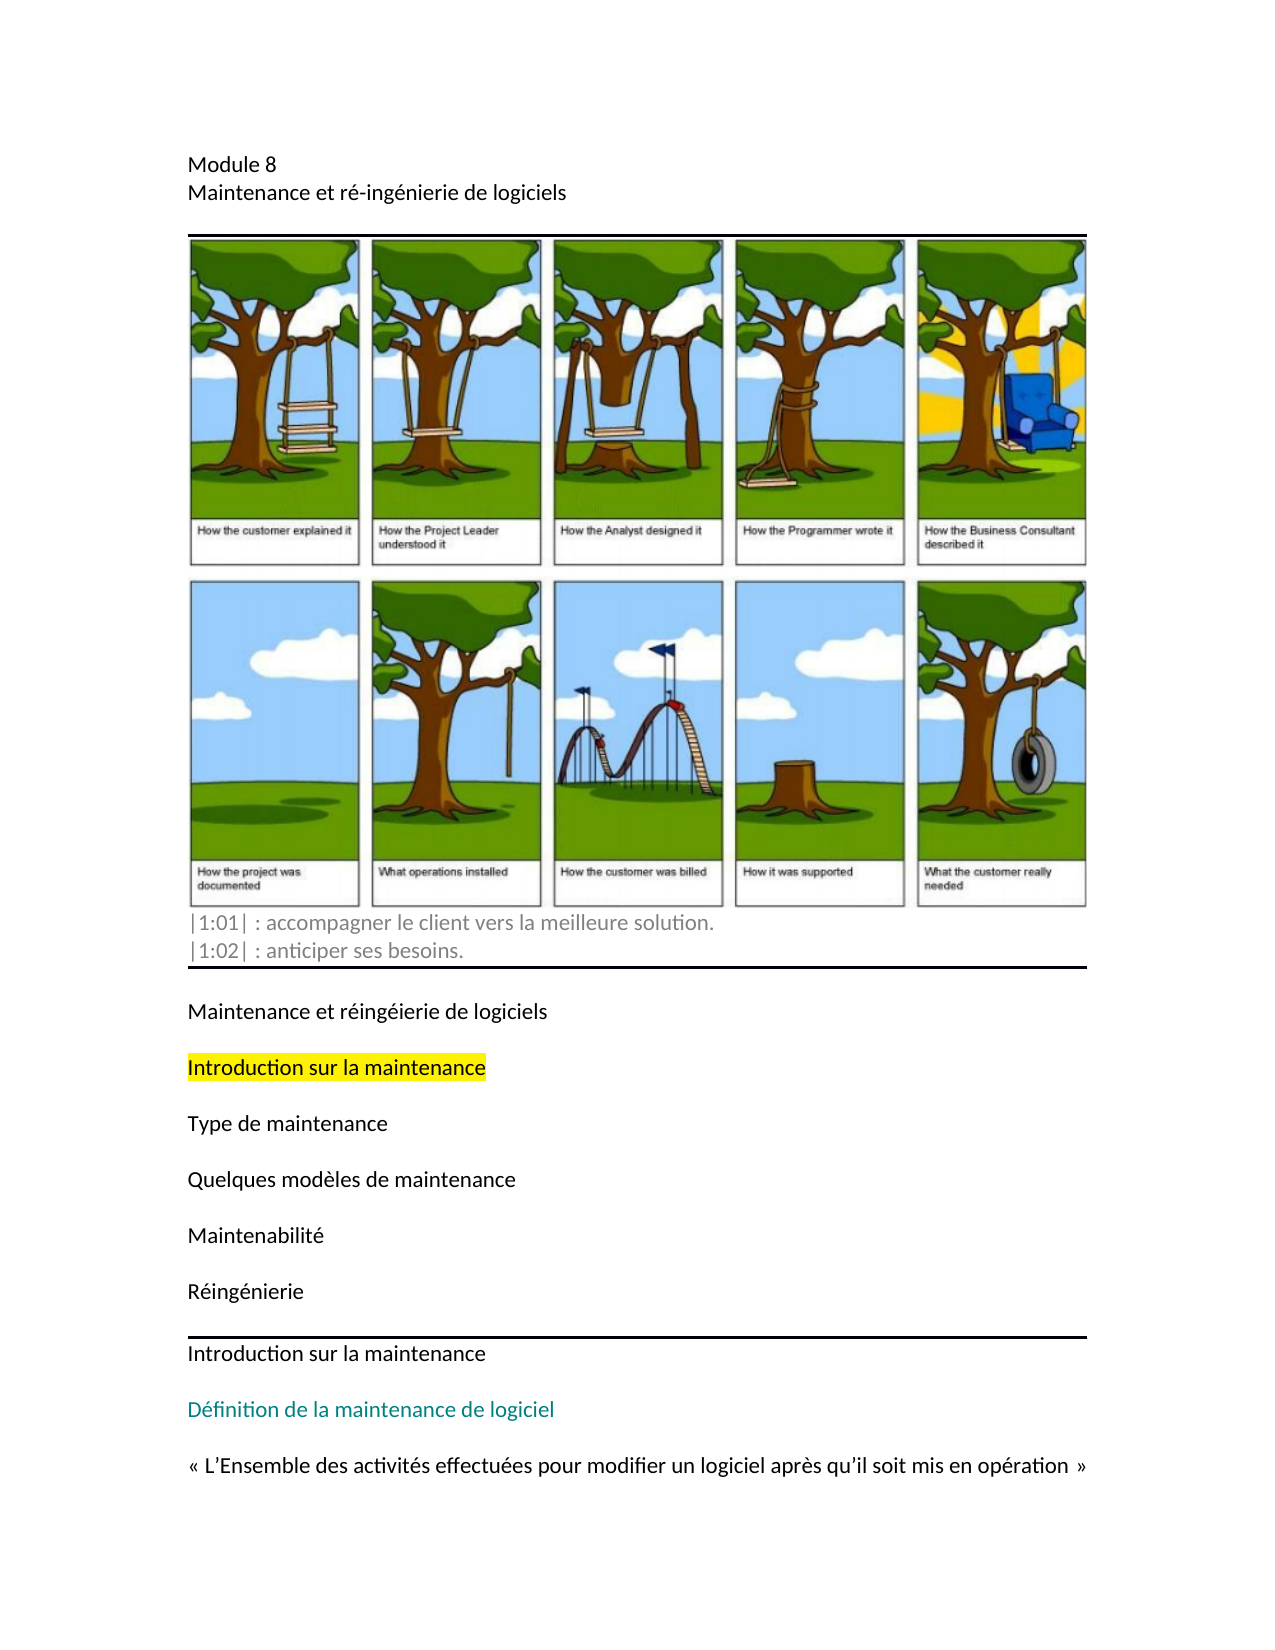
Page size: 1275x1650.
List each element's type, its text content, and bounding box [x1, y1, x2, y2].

picture [187, 239, 1087, 908]
text Quelques modèles de maintenance [187, 1165, 1087, 1193]
text Maintenance et réingéierie de logiciels [187, 997, 1087, 1025]
text Introduction sur la maintenance [187, 1339, 1087, 1367]
text |1:02| : anticiper ses besoins. [187, 931, 1087, 969]
text Réingénierie [187, 1277, 1087, 1306]
text Maintenabilité [187, 1221, 1087, 1249]
text Type de maintenance [187, 1109, 1087, 1137]
text « L’Ensemble des activités effectuées pour modifier un logiciel après qu’il soit mis en opération » [187, 1451, 1087, 1479]
text Définition de la maintenance de logiciel [187, 1395, 1087, 1423]
text |1:01| : accompagner le client vers la meilleure solution. [187, 908, 1087, 931]
text Module 8 [187, 150, 1087, 178]
text Maintenance et ré-ingénierie de logiciels [187, 178, 1087, 206]
text Introduction sur la maintenance [187, 1053, 1087, 1081]
